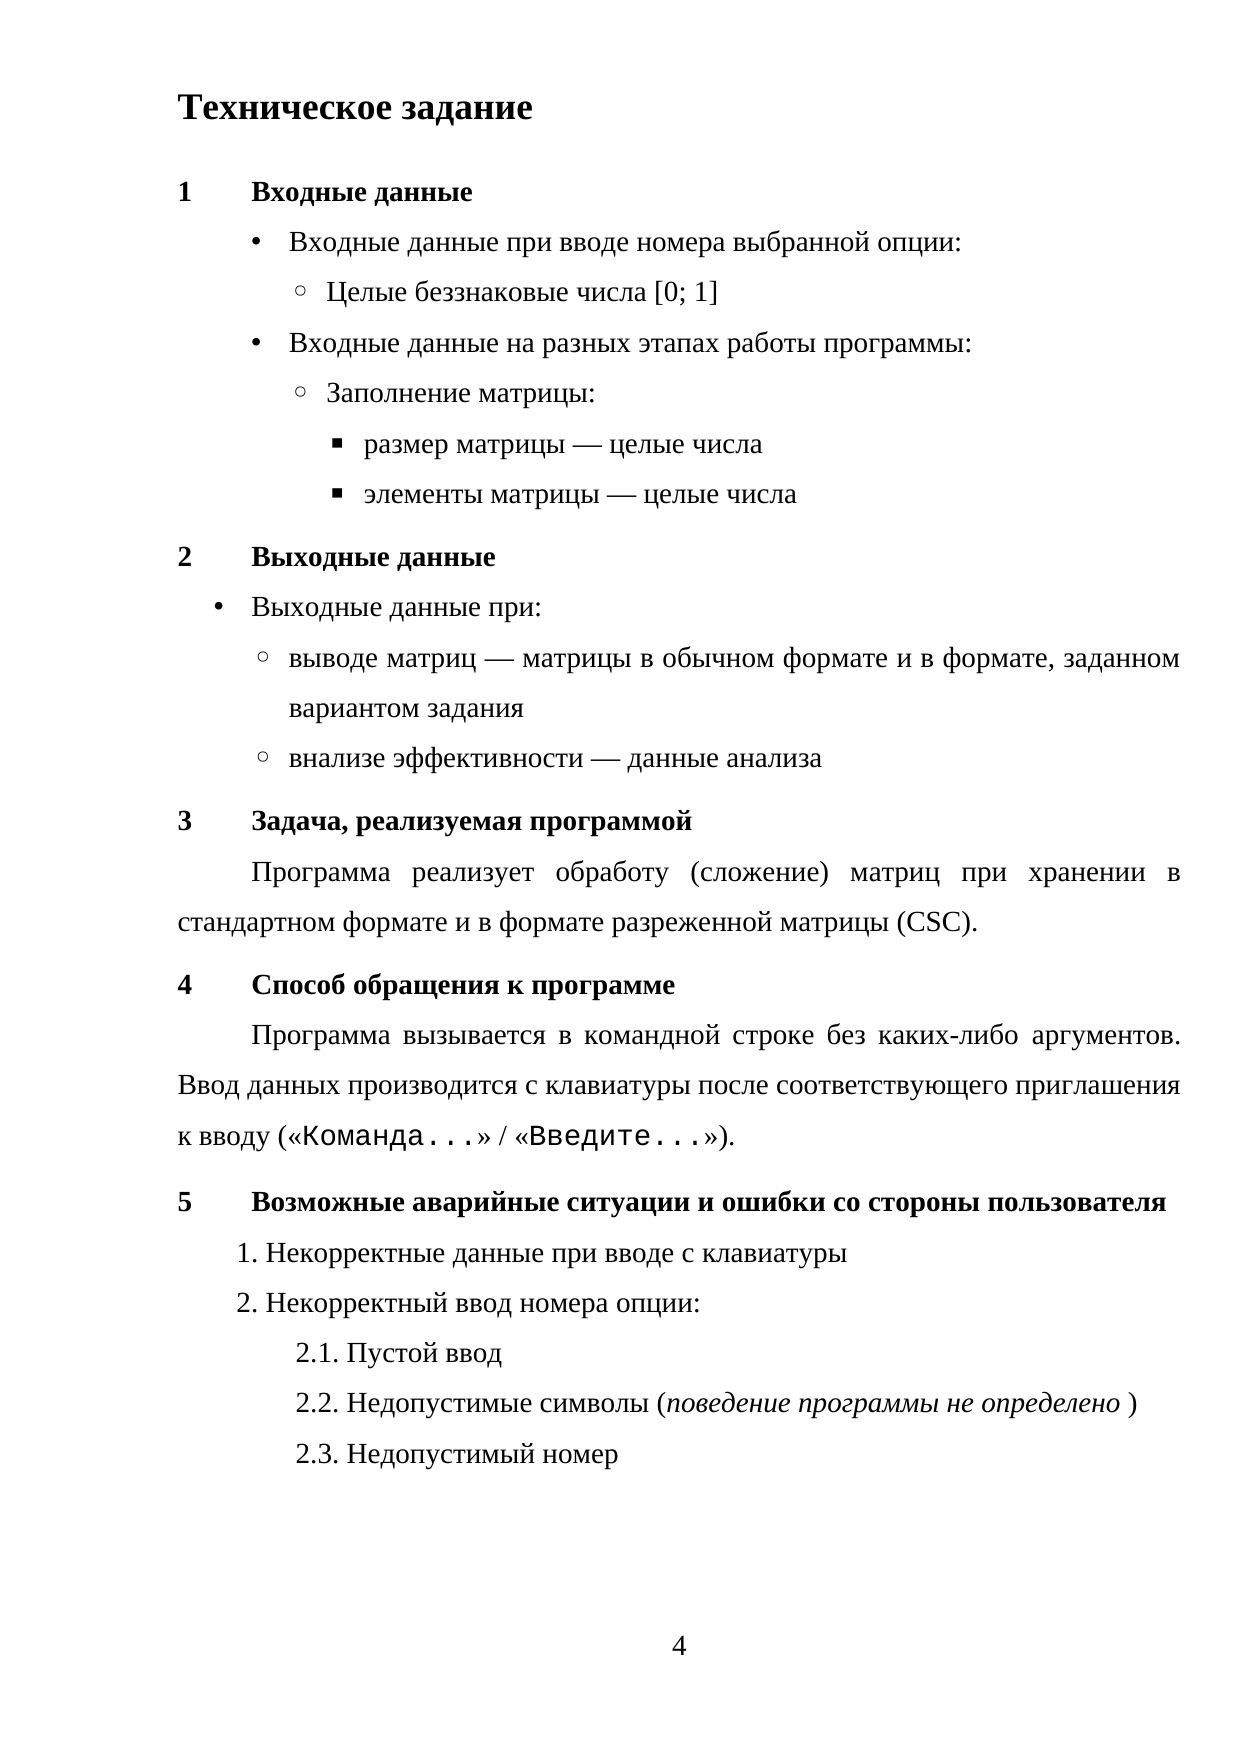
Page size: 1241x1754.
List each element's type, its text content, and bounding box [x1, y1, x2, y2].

subtitle Возможные аварийные ситуации и ошибки со стороны пользователя [177, 1184, 1181, 1218]
list внализе эффективности — данные анализа [251, 741, 1181, 774]
text Программа вызывается в командной строке без каких-либо аргументов. Ввод данных производится с клавиатуры после соответствующего приглашения к вводу («Команда...» / «Введите...»). [177, 1017, 1181, 1154]
text Программа реализует обработу (сложение) матриц при хранении в стандартном формате и в формате разреженной матрицы (CSC). [177, 854, 1181, 938]
subtitle Выходные данные [177, 539, 1181, 573]
subtitle Техническое задание [177, 84, 1181, 127]
list Входные данные на разных этапах работы программы: [251, 325, 1181, 358]
list Входные данные при вводе номера выбранной опции: [251, 224, 1181, 258]
subtitle Задача, реализуемая программой [177, 803, 1181, 837]
list Недопустимые символы (поведение программы не определено ) [295, 1386, 1181, 1419]
list Целые беззнаковые числа [0; 1] [288, 274, 1181, 308]
list элементы матрицы — целые числа [326, 476, 1181, 510]
list Заполнение матрицы: [288, 375, 1181, 409]
list Пустой ввод [295, 1335, 1181, 1369]
list Некорректный ввод номера опции: [236, 1285, 1181, 1318]
list Недопустимый номер [295, 1436, 1181, 1469]
subtitle Входные данные [177, 174, 1181, 207]
list Выходные данные при: [213, 589, 1181, 623]
list выводе матриц — матрицы в обычном формате и в формате, заданном вариантом задания [251, 640, 1181, 724]
list размер матрицы — целые числа [326, 426, 1181, 459]
subtitle Способ обращения к программе [177, 967, 1181, 1000]
list Некорректные данные при вводе с клавиатуры [236, 1235, 1181, 1268]
